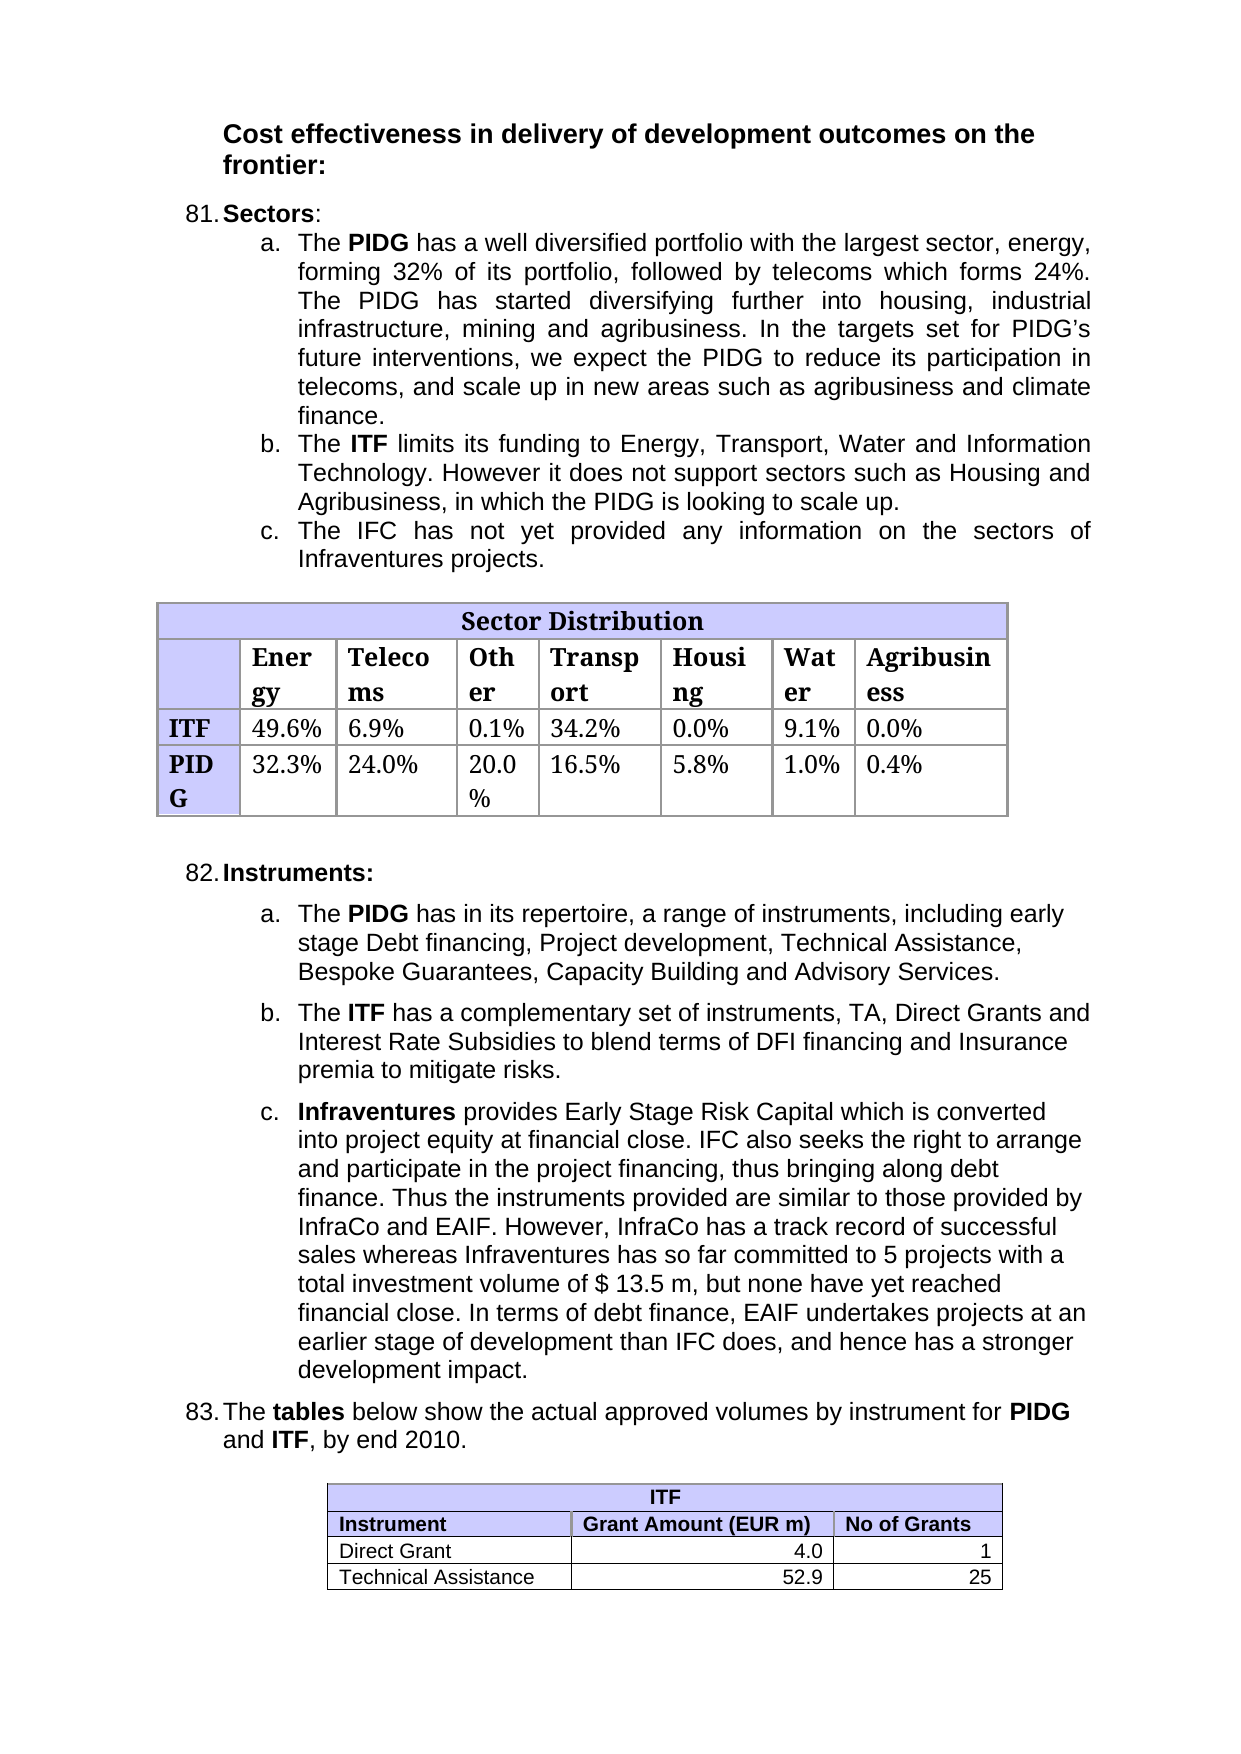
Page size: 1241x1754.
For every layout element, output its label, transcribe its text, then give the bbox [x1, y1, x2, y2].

table_cell 6.9% [338, 710, 456, 744]
table_cell Direct Grant [328, 1537, 571, 1563]
table_cell 0.0% [856, 710, 1006, 744]
list The PIDG has in its repertoire, a range of instruments, including early stage Debt financing, Project development, Technical Assistance, Bespoke Guarantees, Capacity Building and Advisory Services. [260, 899, 1092, 985]
table_cell 52.9 [572, 1564, 833, 1589]
table_header Sector Distribution [159, 604, 1006, 638]
table_cell [159, 640, 239, 708]
table_cell Agribusiness [856, 640, 1006, 708]
table_cell Housing [662, 640, 771, 708]
table_cell 20.0% [458, 746, 538, 814]
table_cell Instrument [328, 1512, 570, 1536]
list Instruments: [185, 858, 1092, 887]
table_cell 34.2% [540, 710, 660, 744]
list The ITF limits its funding to Energy, Transport, Water and Information Technology. However it does not support sectors such as Housing and Agribusiness, in which the PIDG is looking to scale up. [260, 429, 1092, 516]
table_cell Technical Assistance [328, 1564, 571, 1589]
list The IFC has not yet provided any information on the sectors of Infraventures projects. [260, 516, 1092, 573]
table_cell 4.0 [572, 1537, 833, 1563]
table_cell 9.1% [774, 710, 854, 744]
list Sectors: [185, 199, 1092, 228]
table_cell 16.5% [540, 746, 660, 814]
table_cell 0.4% [856, 746, 1006, 814]
list Infraventures provides Early Stage Risk Capital which is converted into project equity at financial close. IFC also seeks the right to arrange and participate in the project financing, thus bringing along debt finance. Thus the instruments provided are similar to those provided by InfraCo and EAIF. However, InfraCo has a track record of successful sales whereas Infraventures has so far committed to 5 projects with a total investment volume of $ 13.5 m, but none have yet reached financial close. In terms of debt finance, EAIF undertakes projects at an earlier stage of development than IFC does, and hence has a stronger development impact. [260, 1097, 1092, 1384]
table_cell 24.0% [338, 746, 456, 814]
table_cell 1.0% [774, 746, 854, 814]
table_cell 25 [834, 1564, 1002, 1589]
list The PIDG has a well diversified portfolio with the largest sector, energy, forming 32% of its portfolio, followed by telecoms which forms 24%. The PIDG has started diversifying further into housing, industrial infrastructure, mining and agribusiness. In the targets set for PIDG’s future interventions, we expect the PIDG to reduce its participation in telecoms, and scale up in new areas such as agribusiness and climate finance. [260, 228, 1092, 429]
table_cell 1 [834, 1537, 1002, 1563]
list The tables below show the actual approved volumes by instrument for PIDG and ITF, by end 2010. [185, 1397, 1092, 1454]
table_cell No of Grants [835, 1512, 1002, 1536]
table_cell Grant Amount (EUR m) [573, 1512, 833, 1536]
table_cell ITF [159, 710, 239, 744]
table_cell Transport [540, 640, 660, 708]
table_cell 49.6% [241, 710, 335, 744]
list The ITF has a complementary set of instruments, TA, Direct Grants and Interest Rate Subsidies to blend terms of DFI financing and Insurance premia to mitigate risks. [260, 998, 1092, 1084]
table_cell 5.8% [662, 746, 771, 814]
table_cell PIDG [159, 746, 239, 814]
table_cell 0.1% [458, 710, 538, 744]
table_cell 32.3% [241, 746, 335, 814]
table_cell Water [774, 640, 854, 708]
table_cell Other [458, 640, 538, 708]
table_header ITF [328, 1485, 1002, 1511]
subtitle Cost effectiveness in delivery of development outcomes on the frontier: [223, 118, 1092, 181]
table_cell Telecoms [338, 640, 456, 708]
table_cell 0.0% [662, 710, 771, 744]
table_cell Energy [241, 640, 335, 708]
